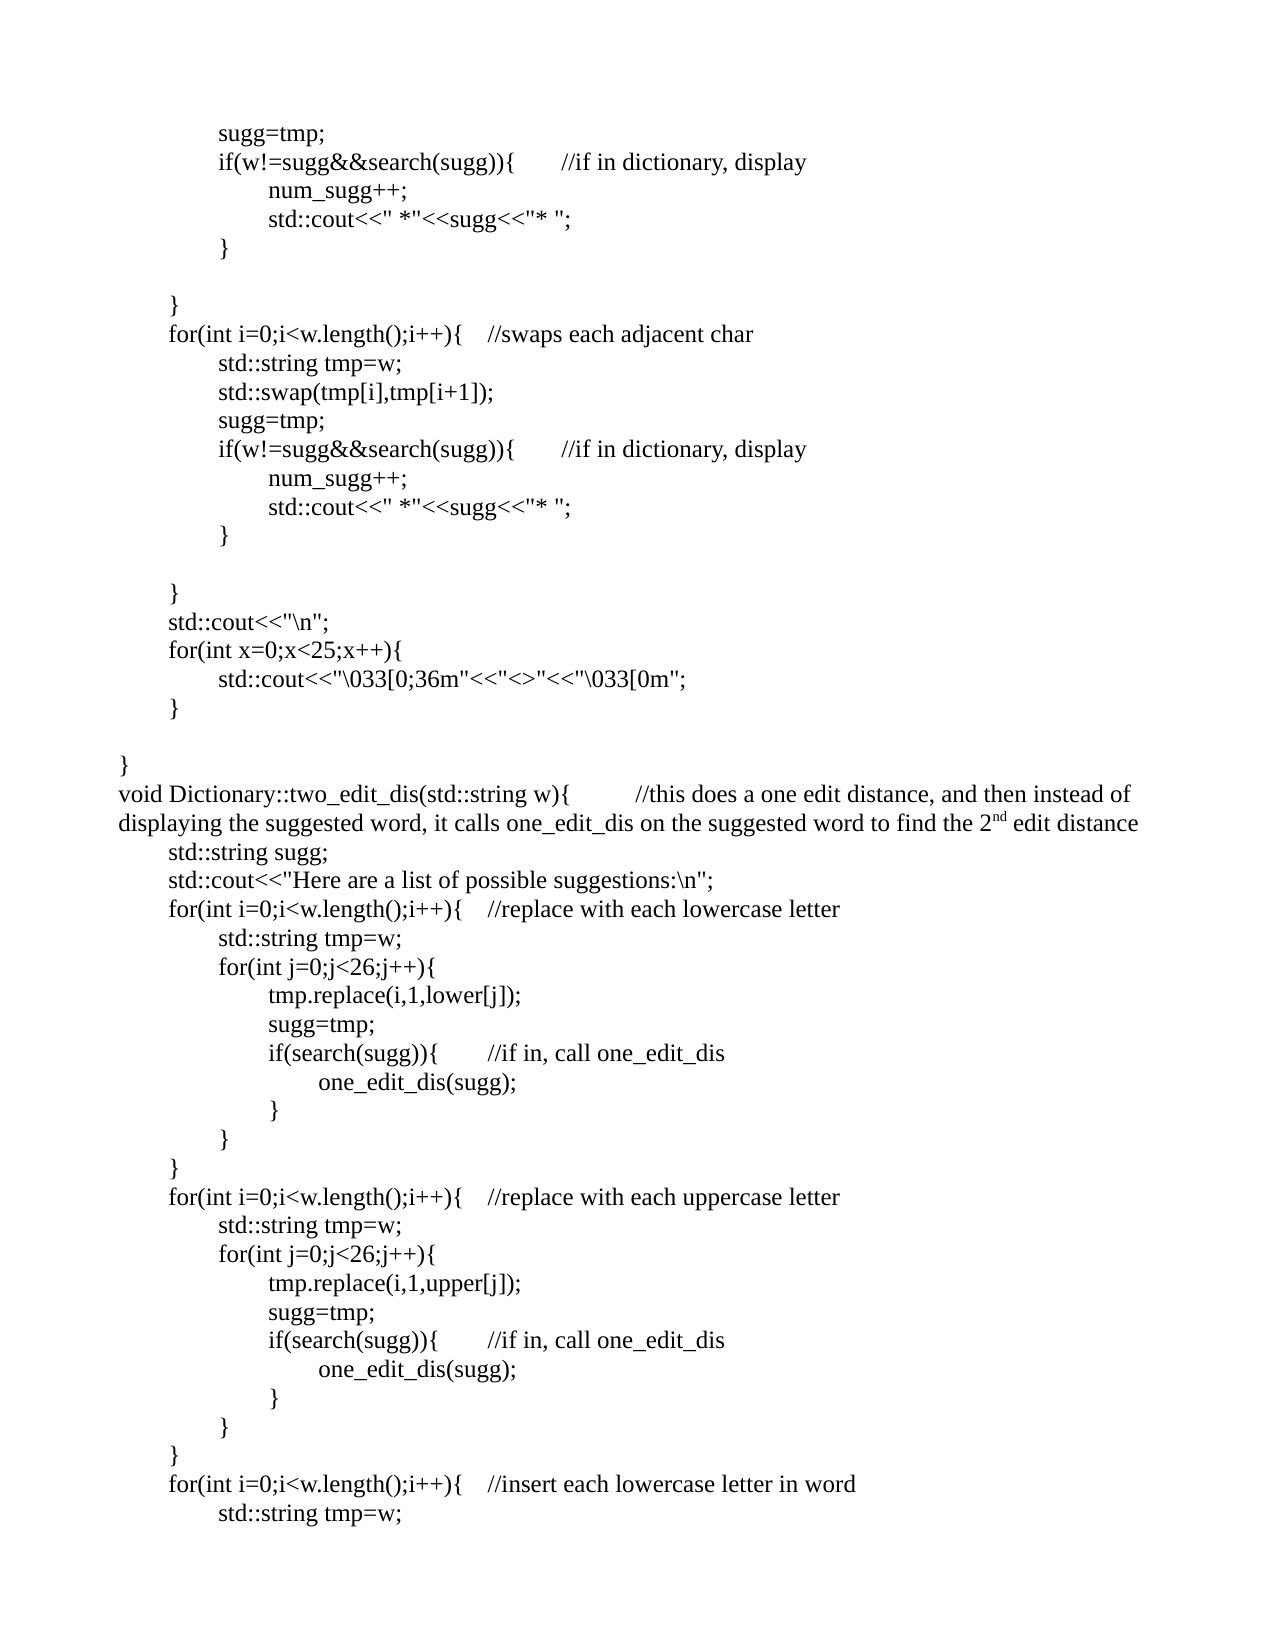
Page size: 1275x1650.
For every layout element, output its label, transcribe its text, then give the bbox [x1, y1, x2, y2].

text std::string tmp=w; [118, 1211, 1157, 1239]
text tmp.replace(i,1,lower[j]); [118, 981, 1157, 1009]
text tmp.replace(i,1,upper[j]); [118, 1268, 1157, 1297]
text std::string tmp=w; [118, 1498, 1157, 1527]
text sugg=tmp; [118, 118, 1157, 147]
text std::cout<<"\n"; [118, 607, 1157, 636]
text } [118, 291, 1157, 319]
text } [118, 521, 1157, 549]
text std::string tmp=w; [118, 348, 1157, 377]
text for(int i=0;i<w.length();i++){ //swaps each adjacent char [118, 319, 1157, 348]
text sugg=tmp; [118, 1297, 1157, 1326]
text num_sugg++; [118, 176, 1157, 204]
text one_edit_dis(sugg); [118, 1354, 1157, 1383]
text std::cout<<"\033[0;36m"<<"<>"<<"\033[0m"; [118, 664, 1157, 693]
text std::cout<<" *"<<sugg<<"* "; [118, 204, 1157, 233]
text sugg=tmp; [118, 1009, 1157, 1038]
text } [118, 693, 1157, 722]
text } [118, 751, 1157, 779]
text } [118, 1096, 1157, 1124]
text void Dictionary::two_edit_dis(std::string w){ //this does a one edit distance, and then instead of displaying the suggested word, it calls one_edit_dis on the suggested word to find the 2nd edit distance [118, 779, 1157, 837]
text } [118, 1383, 1157, 1412]
text if(w!=sugg&&search(sugg)){ //if in dictionary, display [118, 147, 1157, 176]
text for(int j=0;j<26;j++){ [118, 952, 1157, 981]
text if(search(sugg)){ //if in, call one_edit_dis [118, 1038, 1157, 1067]
text for(int j=0;j<26;j++){ [118, 1239, 1157, 1268]
text num_sugg++; [118, 463, 1157, 492]
text for(int i=0;i<w.length();i++){ //insert each lowercase letter in word [118, 1469, 1157, 1498]
text } [118, 233, 1157, 262]
text std::cout<<"Here are a list of possible suggestions:\n"; [118, 866, 1157, 894]
text } [118, 1412, 1157, 1441]
text } [118, 1124, 1157, 1153]
text one_edit_dis(sugg); [118, 1067, 1157, 1096]
text std::string sugg; [118, 837, 1157, 866]
text std::cout<<" *"<<sugg<<"* "; [118, 492, 1157, 521]
text std::string tmp=w; [118, 923, 1157, 952]
text for(int x=0;x<25;x++){ [118, 636, 1157, 664]
text } [118, 578, 1157, 607]
text if(w!=sugg&&search(sugg)){ //if in dictionary, display [118, 434, 1157, 463]
text for(int i=0;i<w.length();i++){ //replace with each lowercase letter [118, 894, 1157, 923]
text } [118, 1153, 1157, 1182]
text sugg=tmp; [118, 406, 1157, 434]
text for(int i=0;i<w.length();i++){ //replace with each uppercase letter [118, 1182, 1157, 1211]
text if(search(sugg)){ //if in, call one_edit_dis [118, 1326, 1157, 1354]
text } [118, 1441, 1157, 1469]
text std::swap(tmp[i],tmp[i+1]); [118, 377, 1157, 406]
